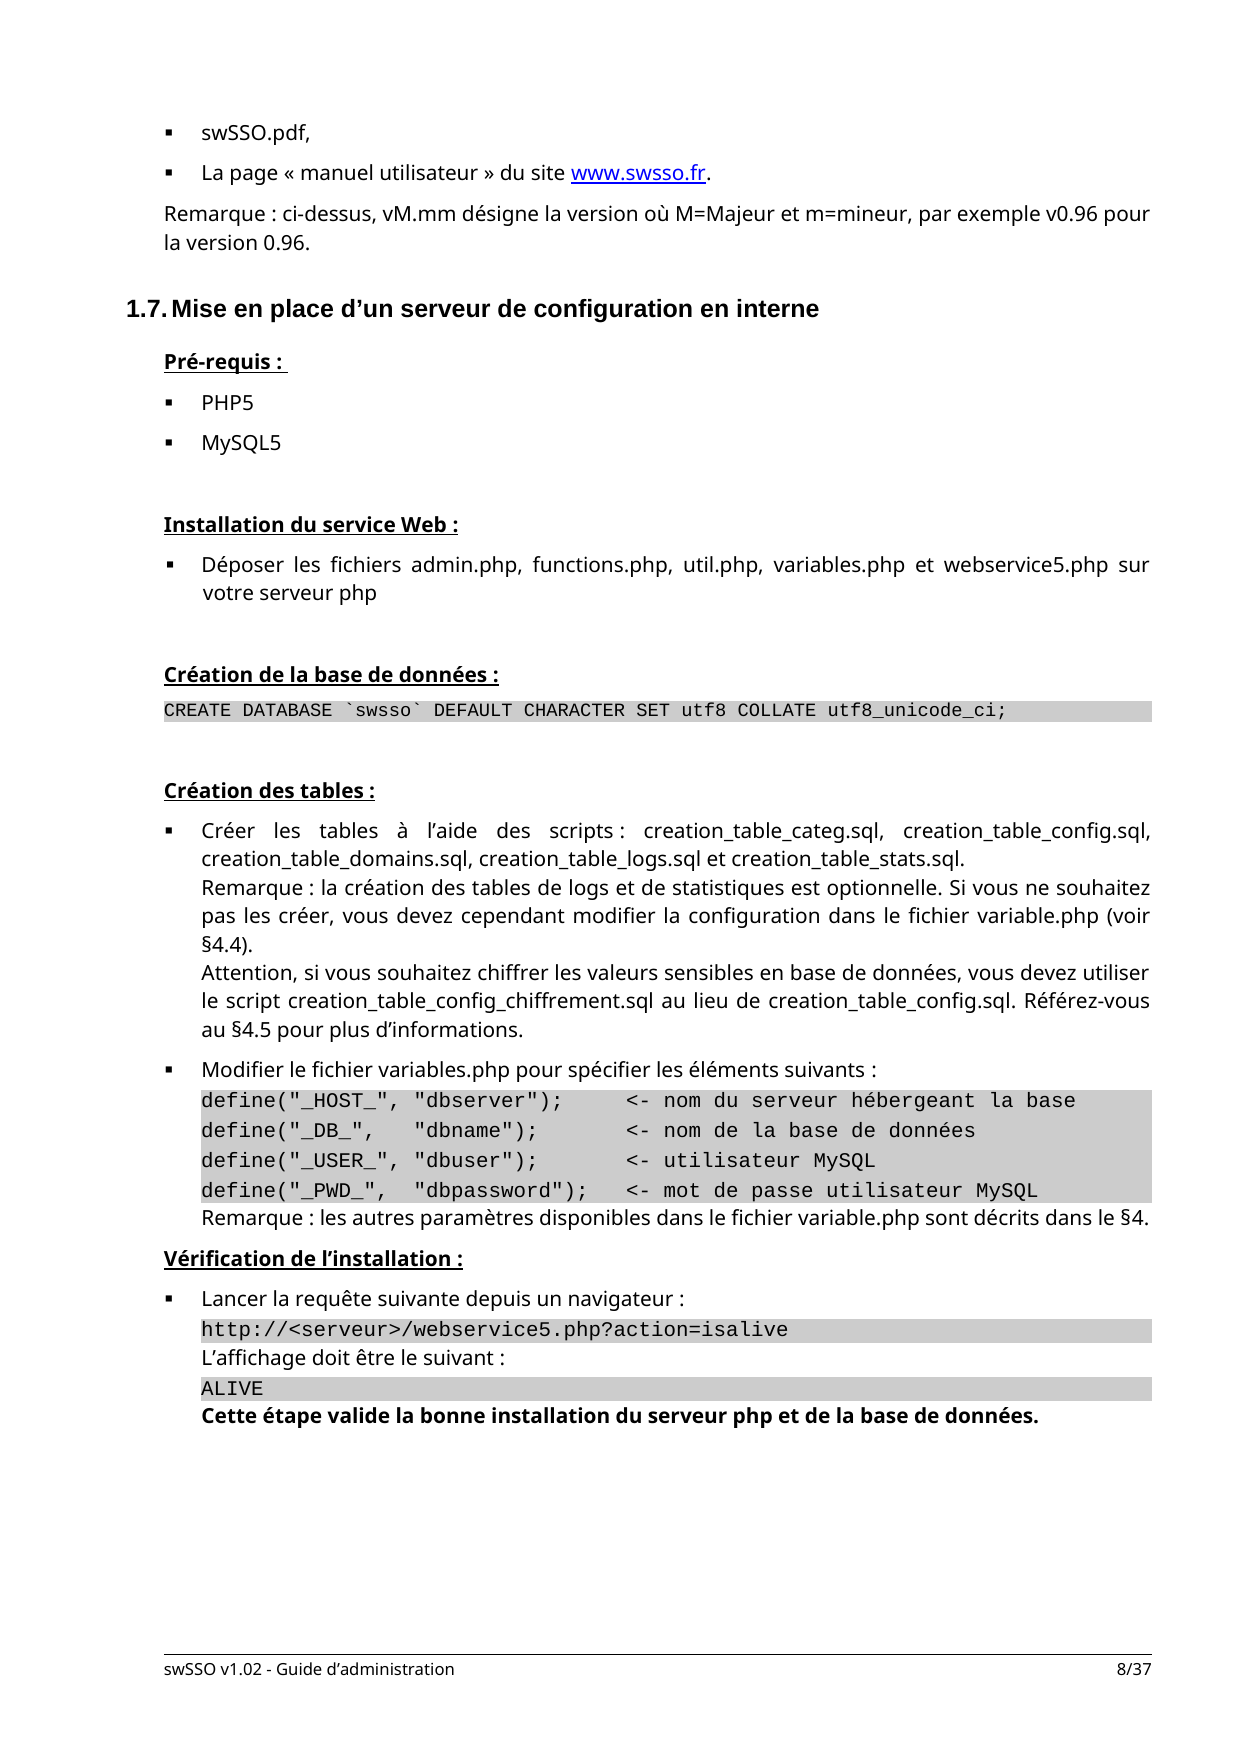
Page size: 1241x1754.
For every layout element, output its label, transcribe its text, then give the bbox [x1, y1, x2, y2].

list PHP5 [164, 388, 1152, 416]
text CREATE DATABASE `swsso` DEFAULT CHARACTER SET utf8 COLLATE utf8_unicode_ci; [164, 701, 1152, 722]
list Créer les tables à l’aide des scripts : creation_table_categ.sql, creation_table_config.sql, creation_table_domains.sql, creation_table_logs.sql et creation_table_stats.sql. [164, 816, 1152, 873]
text L’affichage doit être le suivant : [201, 1343, 1152, 1371]
subtitle Mise en place d’un serveur de configuration en interne [126, 294, 1152, 322]
list MySQL5 [164, 428, 1152, 456]
list Déposer les fichiers admin.php, functions.php, util.php, variables.php et webservice5.php sur votre serveur php [165, 550, 1152, 607]
text http://<serveur>/webservice5.php?action=isalive [201, 1319, 1152, 1343]
text Installation du service Web : [164, 510, 1152, 538]
text Remarque : les autres paramètres disponibles dans le fichier variable.php sont décrits dans le §4. [201, 1203, 1152, 1232]
list La page « manuel utilisateur » du site www.swsso.fr. [164, 158, 1152, 187]
text Attention, si vous souhaitez chiffrer les valeurs sensibles en base de données, vous devez utiliser le script creation_table_config_chiffrement.sql au lieu de creation_table_config.sql. Référez-vous au §4.5 pour plus d’informations. [201, 958, 1152, 1043]
list Modifier le fichier variables.php pour spécifier les éléments suivants : [164, 1055, 1152, 1084]
list swSSO.pdf, [164, 118, 1152, 147]
text define("_PWD_", "dbpassword"); <- mot de passe utilisateur MySQL [201, 1180, 1152, 1203]
text Vérification de l’installation : [164, 1244, 1152, 1273]
text Pré-requis : [164, 347, 1152, 376]
list Lancer la requête suivante depuis un navigateur : [164, 1284, 1152, 1313]
text Cette étape valide la bonne installation du serveur php et de la base de données. [201, 1401, 1152, 1429]
text ALIVE [201, 1377, 1152, 1401]
text Création des tables : [164, 776, 1152, 804]
text Création de la base de données : [164, 660, 1152, 689]
text Remarque : ci-dessus, vM.mm désigne la version où M=Majeur et m=mineur, par exemple v0.96 pour la version 0.96. [164, 199, 1152, 256]
text define("_HOST_", "dbserver"); <- nom du serveur hébergeant la base [201, 1090, 1152, 1114]
text Remarque : la création des tables de logs et de statistiques est optionnelle. Si vous ne souhaitez pas les créer, vous devez cependant modifier la configuration dans le fichier variable.php (voir §4.4). [201, 873, 1152, 958]
text define("_USER_", "dbuser"); <- utilisateur MySQL [201, 1150, 1152, 1173]
text define("_DB_", "dbname"); <- nom de la base de données [201, 1120, 1152, 1143]
